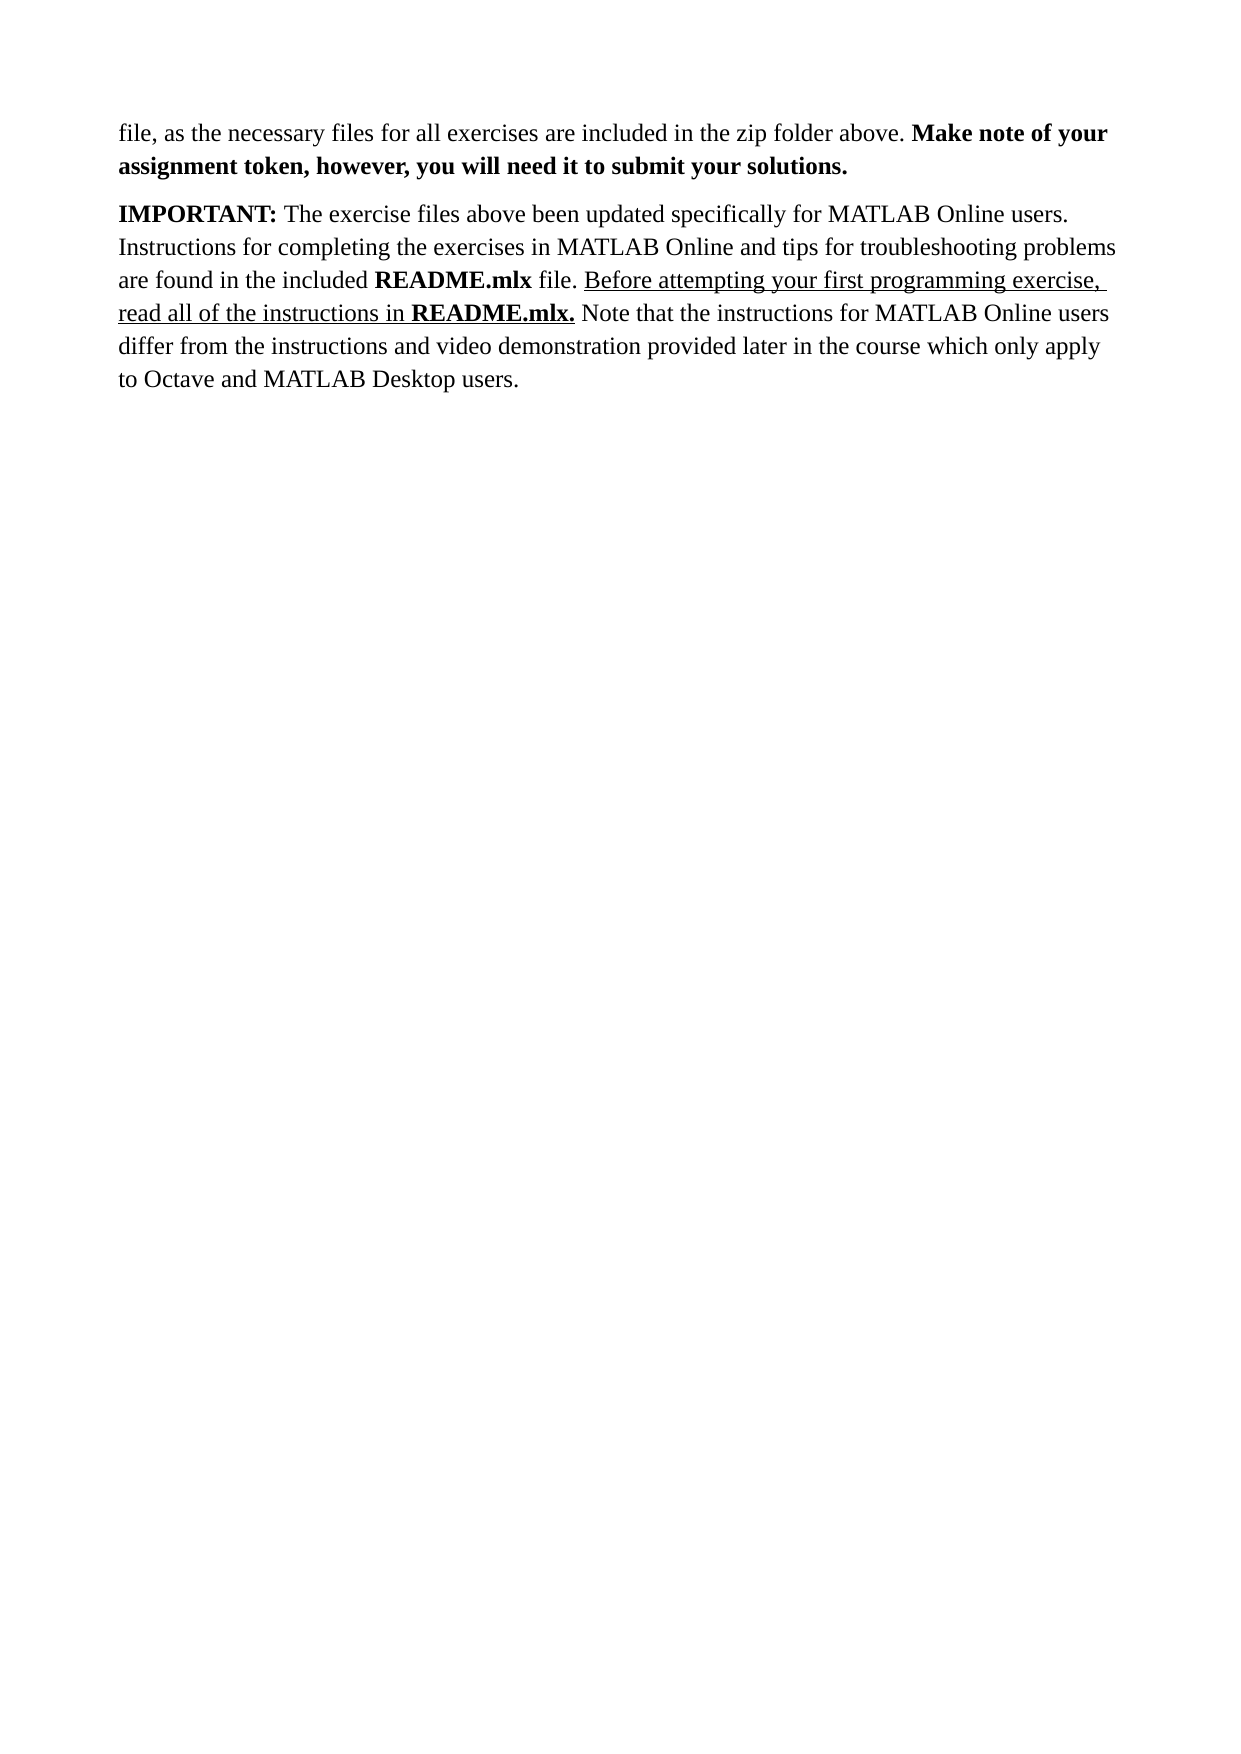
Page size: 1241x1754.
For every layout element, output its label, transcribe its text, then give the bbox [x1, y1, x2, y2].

text file, as the necessary files for all exercises are included in the zip folder above. Make note of your assignment token, however, you will need it to submit your solutions. [118, 118, 1122, 180]
text IMPORTANT: The exercise files above been updated specifically for MATLAB Online users. Instructions for completing the exercises in MATLAB Online and tips for troubleshooting problems are found in the included README.mlx file. Before attempting your first programming exercise, read all of the instructions in README.mlx. Note that the instructions for MATLAB Online users differ from the instructions and video demonstration provided later in the course which only apply to Octave and MATLAB Desktop users. [118, 199, 1122, 393]
